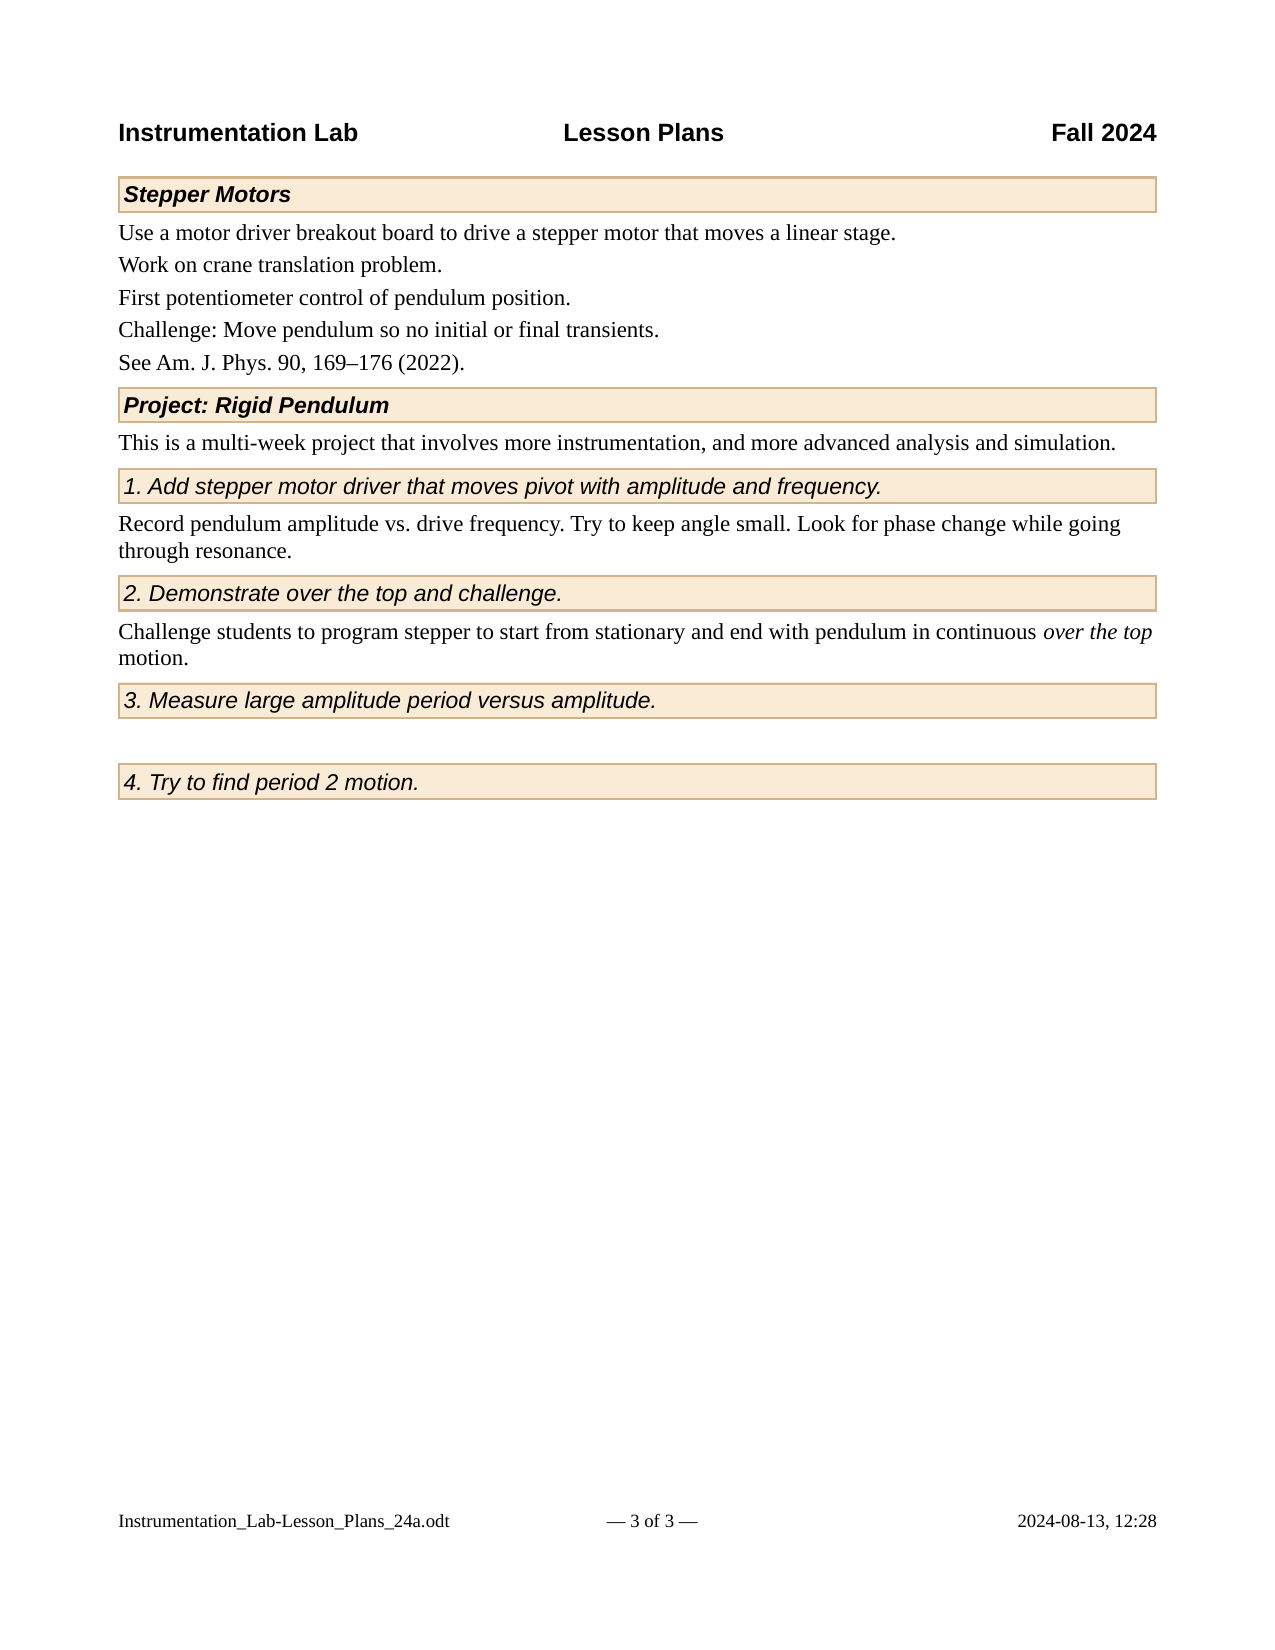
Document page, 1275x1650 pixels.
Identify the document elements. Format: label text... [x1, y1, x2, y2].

subtitle 1. Add stepper motor driver that moves pivot with amplitude and frequency. [120, 470, 1155, 502]
subtitle 4. Try to find period 2 motion. [120, 765, 1155, 798]
text Challenge students to program stepper to start from stationary and end with pendulum in continuous over the top motion. [118, 618, 1157, 670]
text First potentiometer control of pendulum position. [118, 284, 1157, 310]
text Challenge: Move pendulum so no initial or final transients. [118, 316, 1157, 342]
text Record pendulum amplitude vs. drive frequency. Try to keep angle small. Look for phase change while going through resonance. [118, 510, 1157, 563]
subtitle Project: Rigid Pendulum [120, 389, 1155, 421]
subtitle 3. Measure large amplitude period versus amplitude. [120, 685, 1155, 717]
text Work on crane translation problem. [118, 251, 1157, 278]
text This is a multi-week project that involves more instrumentation, and more advanced analysis and simulation. [118, 429, 1157, 456]
text Use a motor driver breakout board to drive a stepper motor that moves a linear stage. [118, 219, 1157, 245]
text See Am. J. Phys. 90, 169–176 (2022). [118, 348, 1157, 375]
subtitle Stepper Motors [120, 179, 1155, 211]
subtitle 2. Demonstrate over the top and challenge. [120, 577, 1155, 609]
